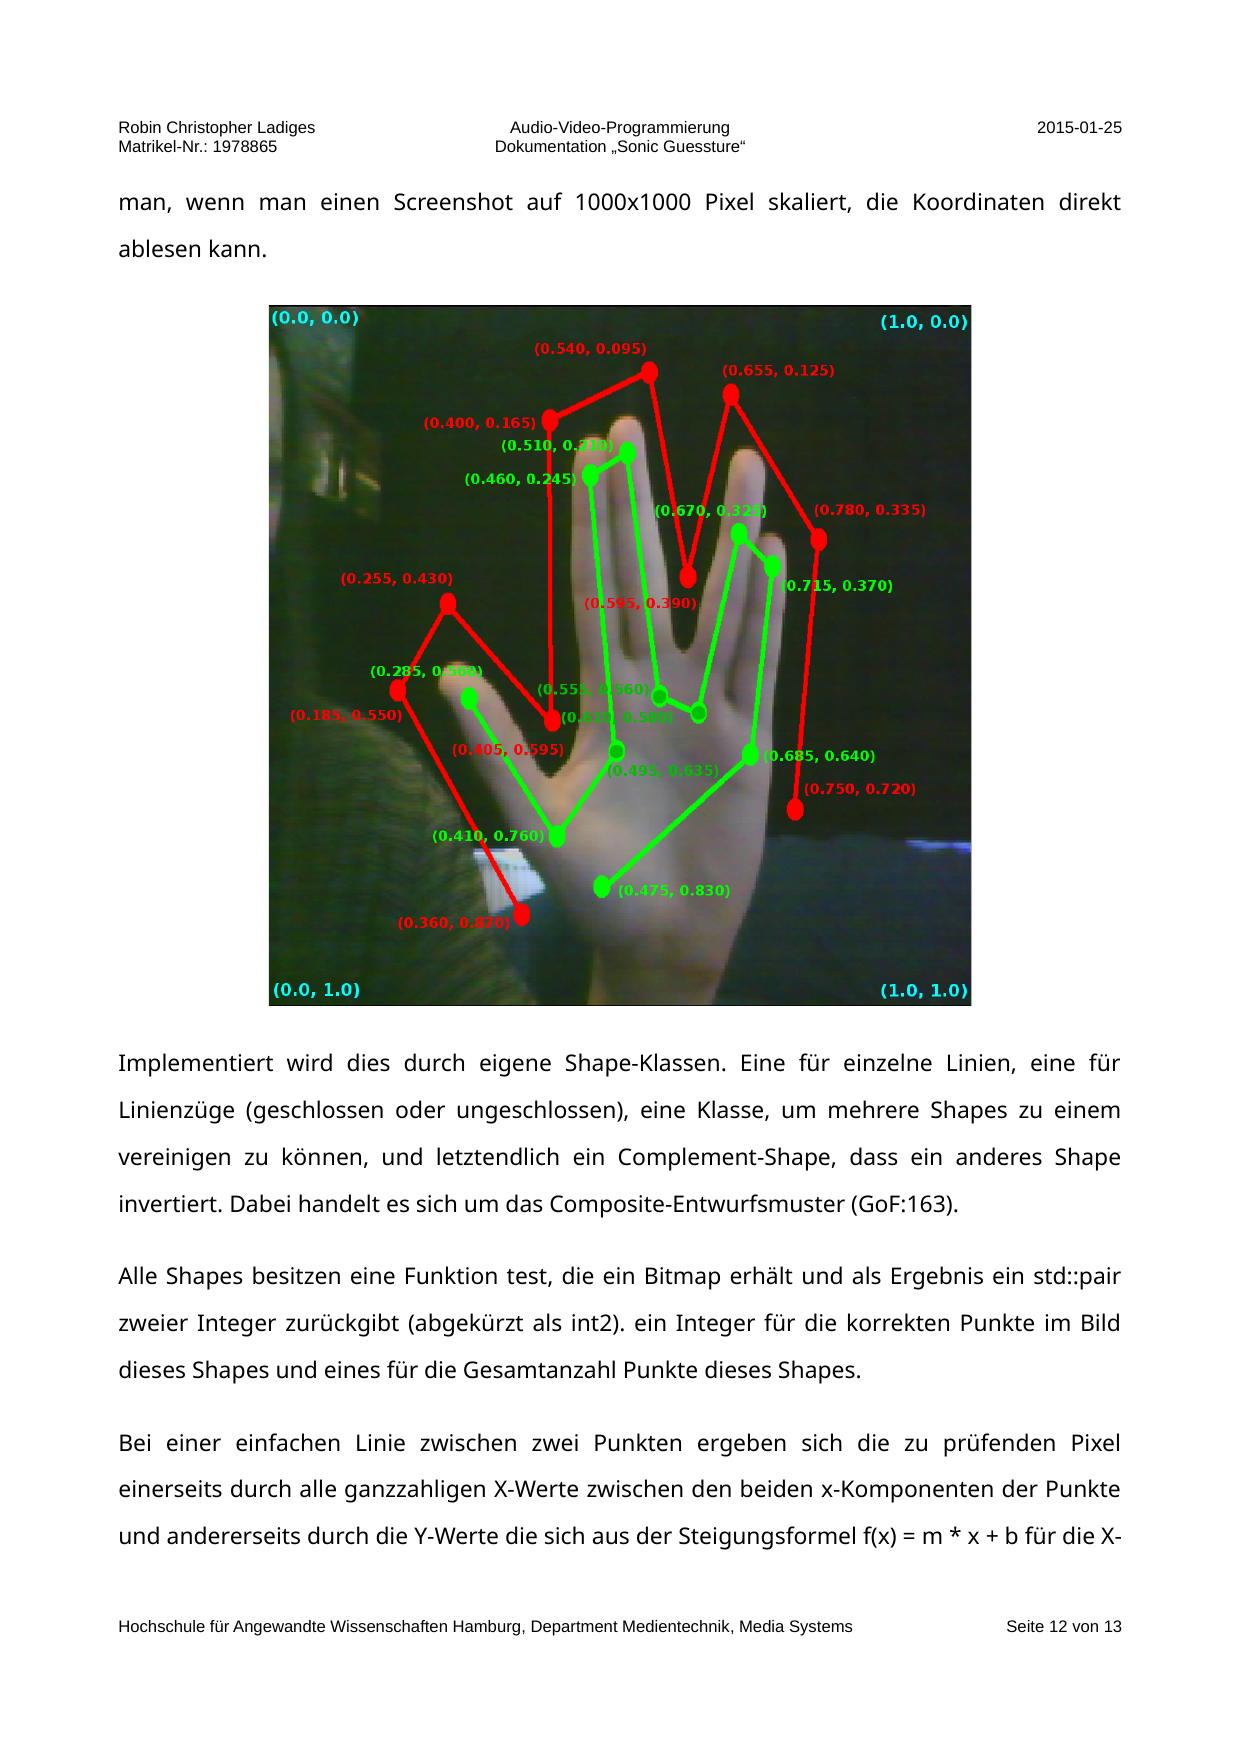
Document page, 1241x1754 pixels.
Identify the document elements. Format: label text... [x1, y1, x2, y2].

picture [268, 305, 972, 1006]
text man, wenn man einen Screenshot auf 1000x1000 Pixel skaliert, die Koordinaten direkt ablesen kann. [118, 186, 1122, 264]
text Implementiert wird dies durch eigene Shape-Klassen. Eine für einzelne Linien, eine für Linienzüge (geschlossen oder ungeschlossen), eine Klasse, um mehrere Shapes zu einem vereinigen zu kön­nen, und letztendlich ein Complement-Shape, dass ein anderes Shape invertiert. Dabei handelt es sich um das Composite-Entwurfsmuster (GoF:163). [118, 1047, 1122, 1219]
text Bei einer einfachen Linie zwischen zwei Punkten ergeben sich die zu prüfenden Pixel einerseits durch alle ganzzahligen X-Werte zwischen den beiden x-Komponenten der Punkte und andererseits durch die Y-Werte die sich aus der Stei­gungsformel f(x) = m * x + b für die X- [118, 1427, 1122, 1552]
text Alle Shapes besitzen eine Funktion test, die ein Bitmap erhält und als Ergebnis ein std::pair zweier Integer zurückgibt (abgekürzt als int2). ein Integer für die korrekten Punkte im Bild dieses Shapes und eines für die Gesamtanzahl Punkte dieses Shapes. [118, 1260, 1122, 1385]
